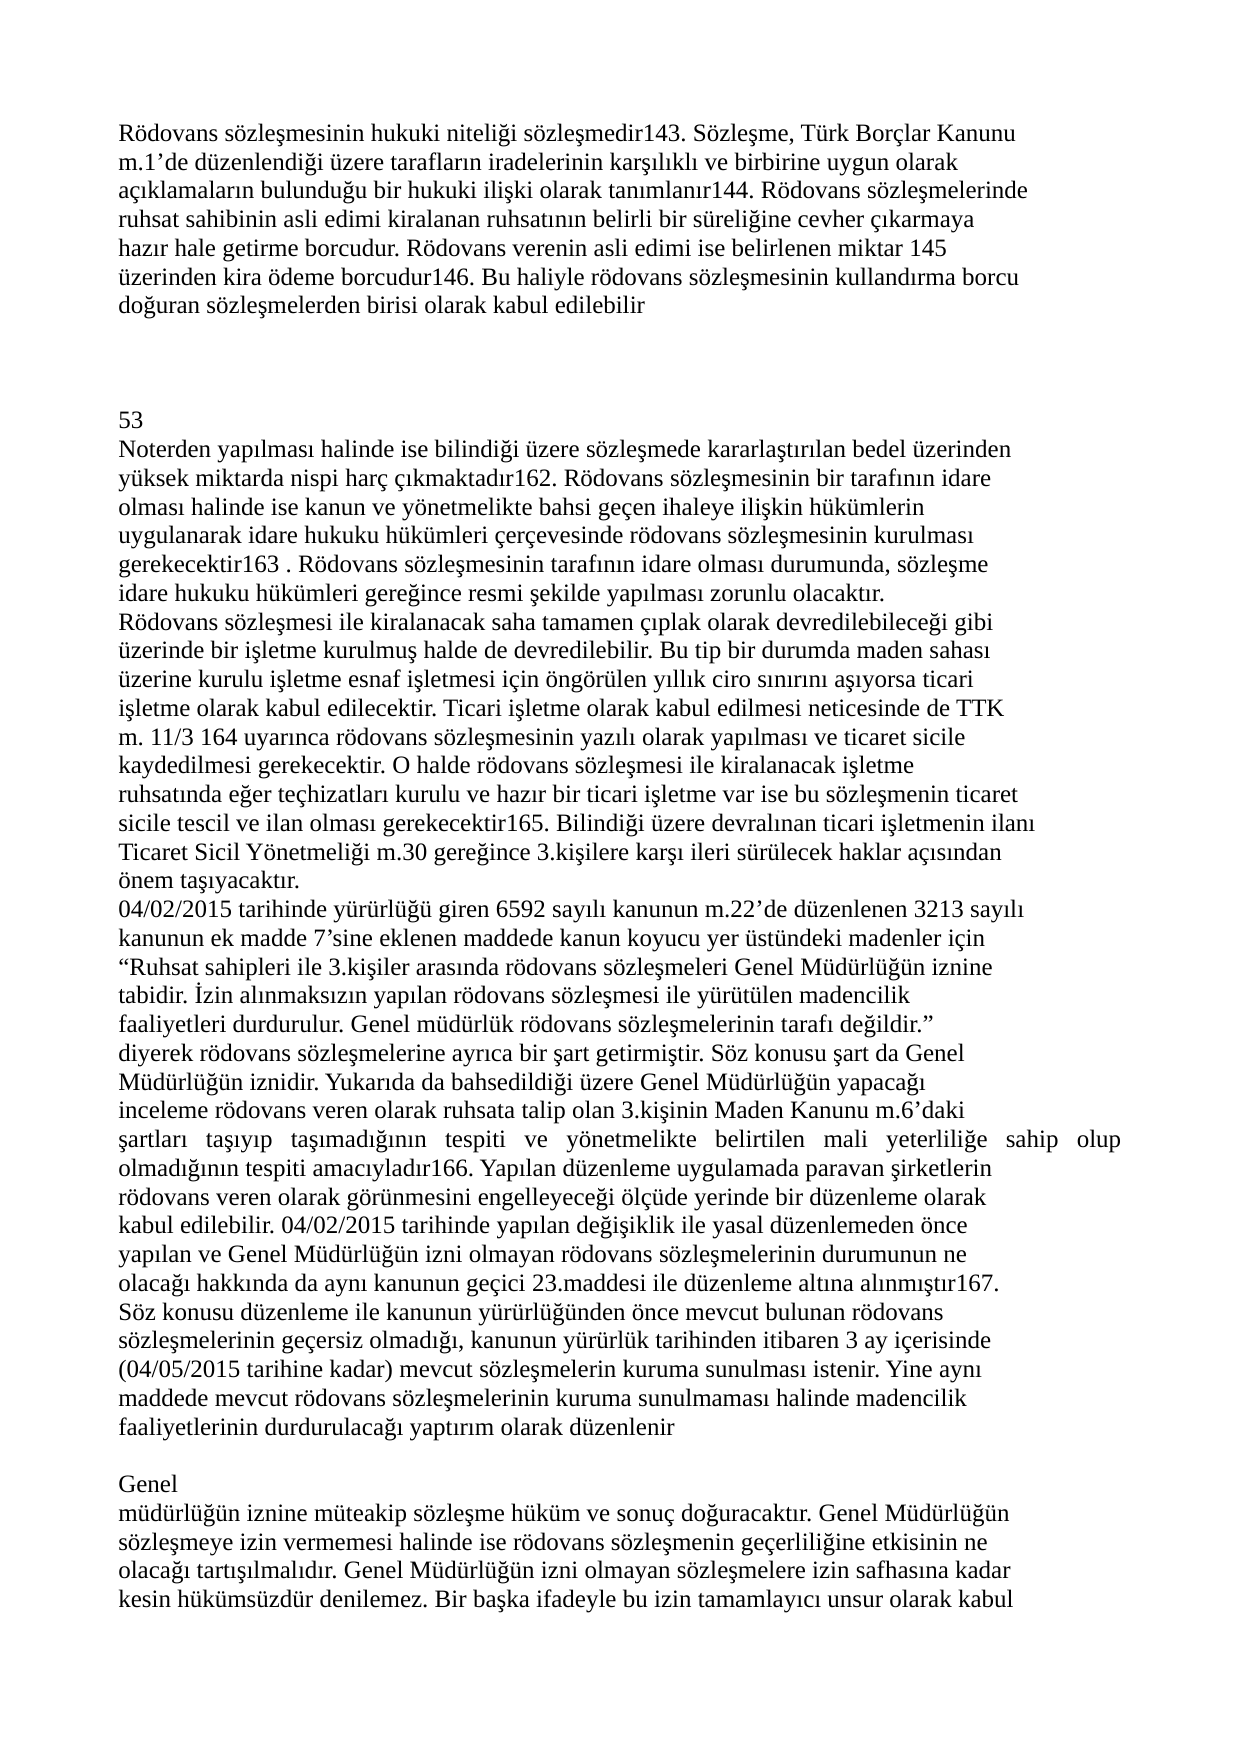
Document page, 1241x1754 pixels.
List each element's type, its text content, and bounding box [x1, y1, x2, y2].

text işletme olarak kabul edilecektir. Ticari işletme olarak kabul edilmesi neticesinde de TTK [118, 693, 1122, 722]
text Rödovans sözleşmesinin hukuki niteliği sözleşmedir143. Sözleşme, Türk Borçlar Kanunu [118, 118, 1122, 147]
text maddede mevcut rödovans sözleşmelerinin kuruma sunulmaması halinde madencilik [118, 1383, 1122, 1412]
text sözleşmelerinin geçersiz olmadığı, kanunun yürürlük tarihinden itibaren 3 ay içerisinde [118, 1326, 1122, 1354]
text üzerinden kira ödeme borcudur146. Bu haliyle rödovans sözleşmesinin kullandırma borcu [118, 262, 1122, 291]
text faaliyetlerinin durdurulacağı yaptırım olarak düzenlenir [118, 1412, 1122, 1441]
text Müdürlüğün iznidir. Yukarıda da bahsedildiği üzere Genel Müdürlüğün yapacağı [118, 1067, 1122, 1096]
text inceleme rödovans veren olarak ruhsata talip olan 3.kişinin Maden Kanunu m.6’daki [118, 1096, 1122, 1124]
text Genel [118, 1469, 1122, 1498]
text faaliyetleri durdurulur. Genel müdürlük rödovans sözleşmelerinin tarafı değildir.” [118, 1009, 1122, 1038]
text kabul edilebilir. 04/02/2015 tarihinde yapılan değişiklik ile yasal düzenlemeden önce [118, 1211, 1122, 1239]
text üzerinde bir işletme kurulmuş halde de devredilebilir. Bu tip bir durumda maden sahası [118, 636, 1122, 664]
text Rödovans sözleşmesi ile kiralanacak saha tamamen çıplak olarak devredilebileceği gibi [118, 607, 1122, 636]
text hazır hale getirme borcudur. Rödovans verenin asli edimi ise belirlenen miktar 145 [118, 233, 1122, 262]
text şartları taşıyıp taşımadığının tespiti ve yönetmelikte belirtilen mali yeterliliğe sahip olup olmadığının tespiti amacıyladır166. Yapılan düzenleme uygulamada paravan şirketlerin [118, 1124, 1122, 1182]
text “Ruhsat sahipleri ile 3.kişiler arasında rödovans sözleşmeleri Genel Müdürlüğün iznine [118, 952, 1122, 981]
text kesin hükümsüzdür denilemez. Bir başka ifadeyle bu izin tamamlayıcı unsur olarak kabul [118, 1584, 1122, 1613]
text uygulanarak idare hukuku hükümleri çerçevesinde rödovans sözleşmesinin kurulması [118, 521, 1122, 549]
text m.1’de düzenlendiği üzere tarafların iradelerinin karşılıklı ve birbirine uygun olarak [118, 147, 1122, 176]
text ruhsat sahibinin asli edimi kiralanan ruhsatının belirli bir süreliğine cevher çıkarmaya [118, 204, 1122, 233]
text sicile tescil ve ilan olması gerekecektir165. Bilindiği üzere devralınan ticari işletmenin ilanı [118, 808, 1122, 837]
text sözleşmeye izin vermemesi halinde ise rödovans sözleşmenin geçerliliğine etkisinin ne [118, 1527, 1122, 1556]
text ruhsatında eğer teçhizatları kurulu ve hazır bir ticari işletme var ise bu sözleşmenin ticaret [118, 779, 1122, 808]
text Noterden yapılması halinde ise bilindiği üzere sözleşmede kararlaştırılan bedel üzerinden [118, 434, 1122, 463]
text tabidir. İzin alınmaksızın yapılan rödovans sözleşmesi ile yürütülen madencilik [118, 981, 1122, 1009]
text doğuran sözleşmelerden birisi olarak kabul edilebilir [118, 291, 1122, 319]
text m. 11/3 164 uyarınca rödovans sözleşmesinin yazılı olarak yapılması ve ticaret sicile [118, 722, 1122, 751]
text rödovans veren olarak görünmesini engelleyeceği ölçüde yerinde bir düzenleme olarak [118, 1182, 1122, 1211]
text olacağı hakkında da aynı kanunun geçici 23.maddesi ile düzenleme altına alınmıştır167. [118, 1268, 1122, 1297]
text gerekecektir163 . Rödovans sözleşmesinin tarafının idare olması durumunda, sözleşme [118, 549, 1122, 578]
text olması halinde ise kanun ve yönetmelikte bahsi geçen ihaleye ilişkin hükümlerin [118, 492, 1122, 521]
text kaydedilmesi gerekecektir. O halde rödovans sözleşmesi ile kiralanacak işletme [118, 751, 1122, 779]
text diyerek rödovans sözleşmelerine ayrıca bir şart getirmiştir. Söz konusu şart da Genel [118, 1038, 1122, 1067]
text olacağı tartışılmalıdır. Genel Müdürlüğün izni olmayan sözleşmelere izin safhasına kadar [118, 1556, 1122, 1584]
text 04/02/2015 tarihinde yürürlüğü giren 6592 sayılı kanunun m.22’de düzenlenen 3213 sayılı [118, 894, 1122, 923]
text Söz konusu düzenleme ile kanunun yürürlüğünden önce mevcut bulunan rödovans [118, 1297, 1122, 1326]
text Ticaret Sicil Yönetmeliği m.30 gereğince 3.kişilere karşı ileri sürülecek haklar açısından [118, 837, 1122, 866]
text açıklamaların bulunduğu bir hukuki ilişki olarak tanımlanır144. Rödovans sözleşmelerinde [118, 176, 1122, 204]
text 53 [118, 406, 1122, 434]
text (04/05/2015 tarihine kadar) mevcut sözleşmelerin kuruma sunulması istenir. Yine aynı [118, 1354, 1122, 1383]
text kanunun ek madde 7’sine eklenen maddede kanun koyucu yer üstündeki madenler için [118, 923, 1122, 952]
text önem taşıyacaktır. [118, 866, 1122, 894]
text yapılan ve Genel Müdürlüğün izni olmayan rödovans sözleşmelerinin durumunun ne [118, 1239, 1122, 1268]
text idare hukuku hükümleri gereğince resmi şekilde yapılması zorunlu olacaktır. [118, 578, 1122, 607]
text müdürlüğün iznine müteakip sözleşme hüküm ve sonuç doğuracaktır. Genel Müdürlüğün [118, 1498, 1122, 1527]
text yüksek miktarda nispi harç çıkmaktadır162. Rödovans sözleşmesinin bir tarafının idare [118, 463, 1122, 492]
text üzerine kurulu işletme esnaf işletmesi için öngörülen yıllık ciro sınırını aşıyorsa ticari [118, 664, 1122, 693]
